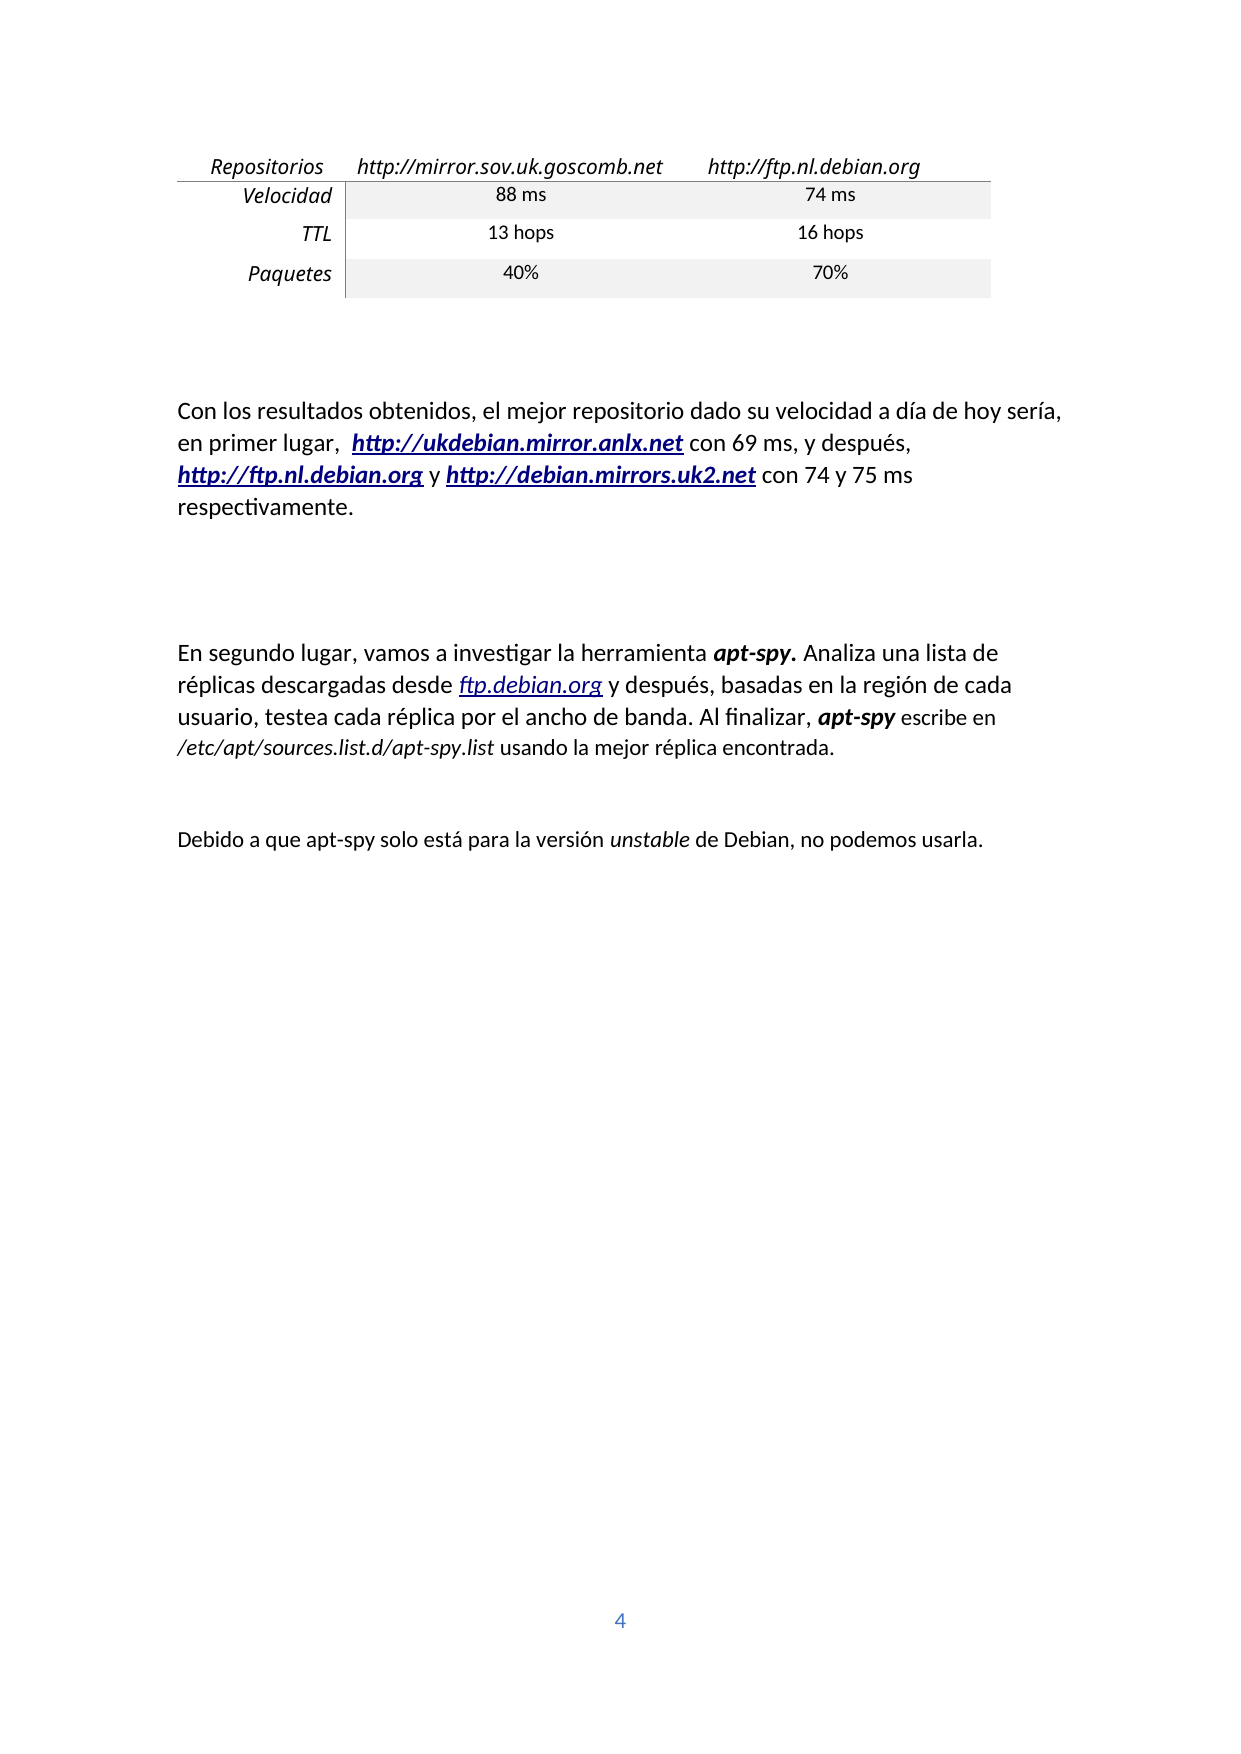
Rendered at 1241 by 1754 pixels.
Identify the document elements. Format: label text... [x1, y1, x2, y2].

table_cell 16 hops [696, 219, 964, 259]
table_cell 70% [696, 259, 964, 298]
table_cell [964, 259, 991, 298]
table_header [964, 124, 991, 181]
table_header Repositorios [177, 124, 346, 181]
table_cell 88 ms [346, 182, 696, 219]
table_cell 40% [346, 259, 696, 298]
table_header http://mirror.sov.uk.goscomb.net [346, 124, 696, 181]
table_cell TTL [177, 219, 345, 259]
text Con los resultados obtenidos, el mejor repositorio dado su velocidad a día de hoy sería, en primer lugar, http://ukdebian.mirror.anlx.net con 69 ms, y después, http://ftp.nl.debian.org y http://debian.mirrors.uk2.net con 74 y 75 ms respectivamente. [177, 395, 1063, 522]
text Debido a que apt-spy solo está para la versión unstable de Debian, no podemos usarla. [177, 825, 1063, 853]
table_cell Velocidad [177, 182, 345, 219]
table_header http://ftp.nl.debian.org [696, 124, 964, 181]
table_cell 74 ms [696, 182, 964, 219]
table_cell [964, 219, 991, 259]
table_cell Paquetes [177, 259, 345, 298]
text En segundo lugar, vamos a investigar la herramienta apt-spy. Analiza una lista de réplicas descargadas desde ftp.debian.org y después, basadas en la región de cada usuario, testea cada réplica por el ancho de banda. Al finalizar, apt-spy escribe en /etc/apt/sources.list.d/apt-spy.list usando la mejor réplica encontrada. [177, 637, 1063, 761]
table_cell 13 hops [346, 219, 696, 259]
table_cell [964, 182, 991, 219]
